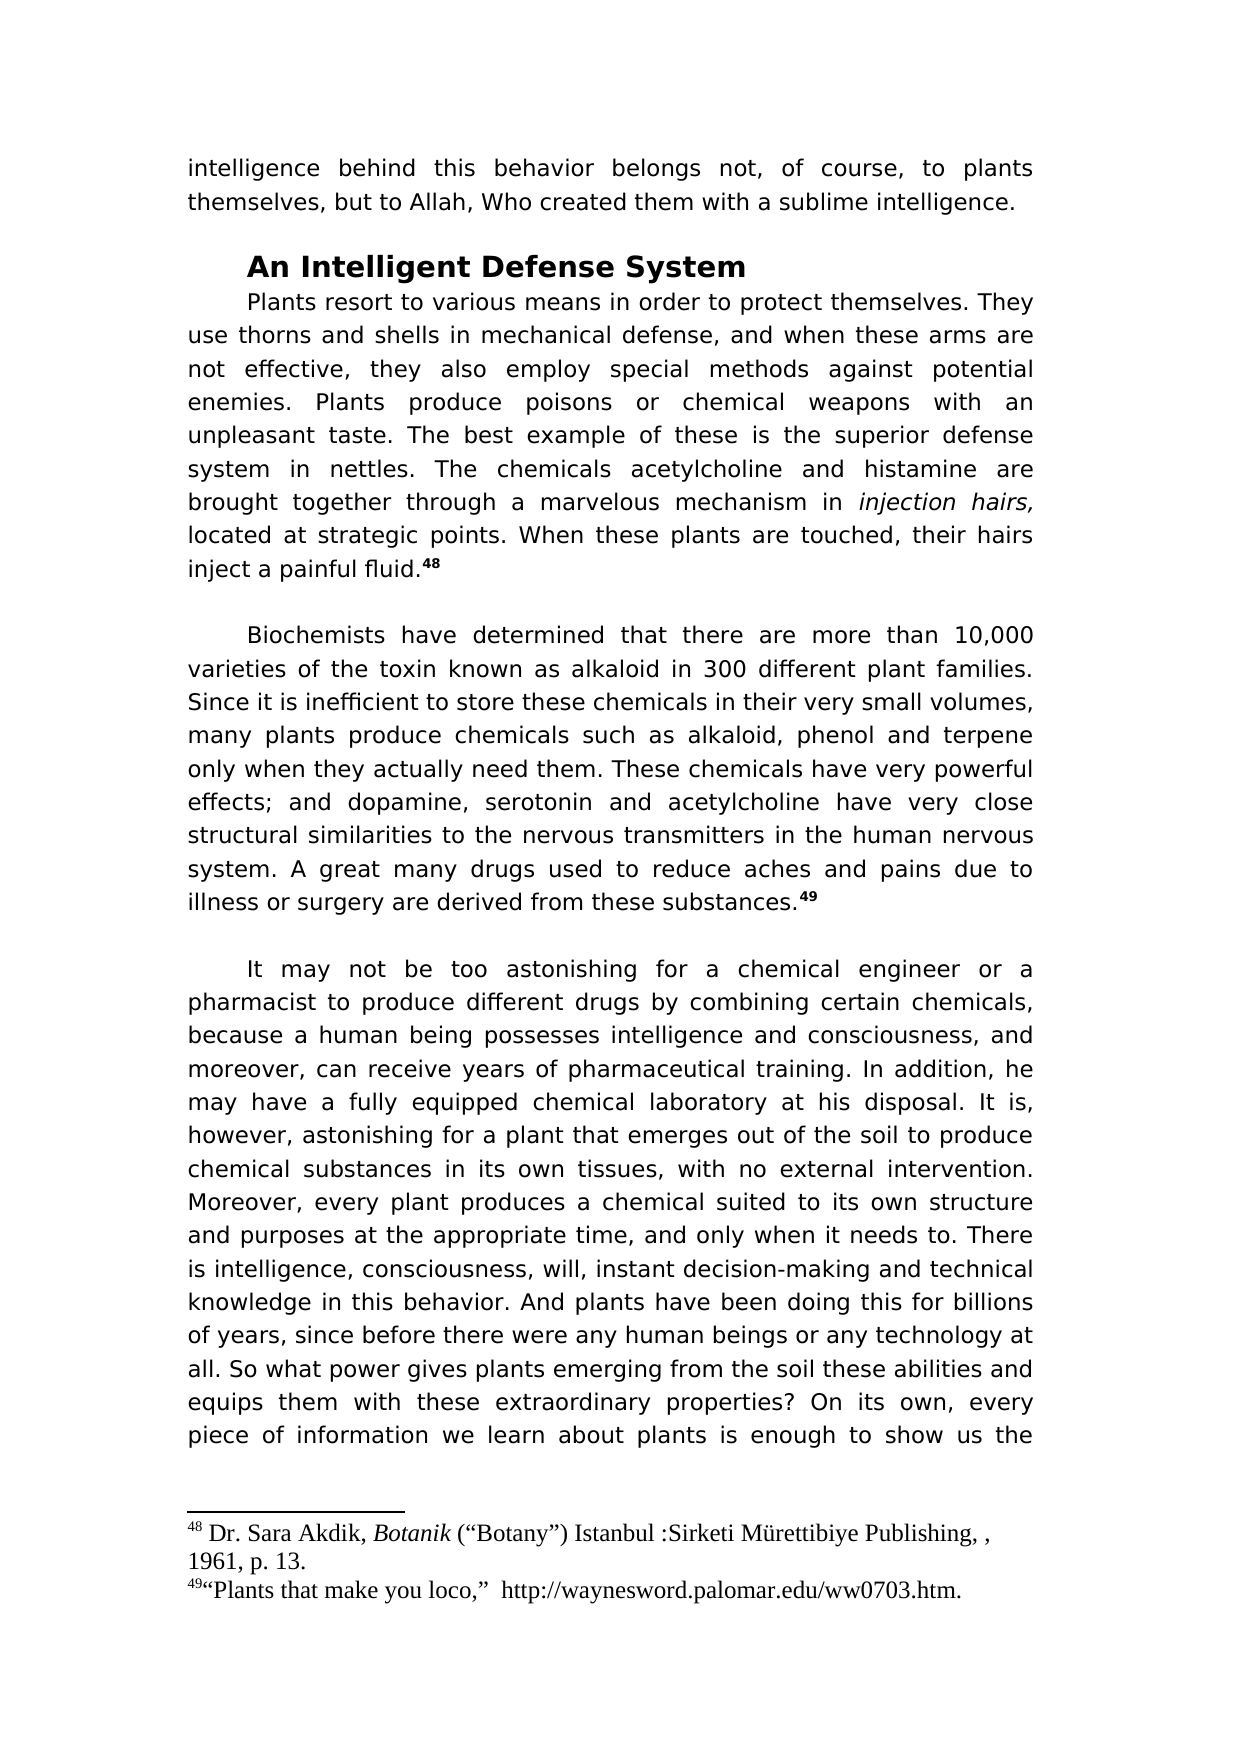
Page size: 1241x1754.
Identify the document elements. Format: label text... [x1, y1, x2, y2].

text intelligence behind this behavior belongs not, of course, to plants themselves, but to Allah, Who created them with a sublime intelligence. [187, 150, 1035, 217]
text “Plants that make you loco,” http://waynesword.palomar.edu/ww0703.htm. [187, 1575, 1053, 1604]
text An Intelligent Defense System [187, 250, 1035, 284]
text Dr. Sara Akdik, Botanik (“Botany”) Istanbul :Sirketi Mürettibiye Publishing, , 1961, p. 13. [187, 1518, 1053, 1575]
text Biochemists have determined that there are more than 10,000 varieties of the toxin known as alkaloid in 300 different plant families. Since it is inefficient to store these chemicals in their very small volumes, many plants produce chemicals such as alkaloid, phenol and terpene only when they actually need them. These chemicals have very powerful effects; and dopamine, serotonin and acetylcholine have very close structural similarities to the nervous transmitters in the human nervous system. A great many drugs used to reduce aches and pains due to illness or surgery are derived from these substances. [187, 617, 1035, 917]
text Plants resort to various means in order to protect themselves. They use thorns and shells in mechanical defense, and when these arms are not effective, they also employ special methods against potential enemies. Plants produce poisons or chemical weapons with an unpleasant taste. The best example of these is the superior defense system in nettles. The chemicals acetylcholine and histamine are brought together through a marvelous mechanism in injection hairs, located at strategic points. When these plants are touched, their hairs inject a painful fluid. [187, 284, 1035, 584]
text It may not be too astonishing for a chemical engineer or a pharmacist to produce different drugs by combining certain chemicals, because a human being possesses intelligence and consciousness, and moreover, can receive years of pharmaceutical training. In addition, he may have a fully equipped chemical laboratory at his disposal. It is, however, astonishing for a plant that emerges out of the soil to produce chemical substances in its own tissues, with no external intervention. Moreover, every plant produces a chemical suited to its own structure and purposes at the appropriate time, and only when it needs to. There is intelligence, consciousness, will, instant decision-making and technical knowledge in this behavior. And plants have been doing this for billions of years, since before there were any human beings or any technology at all. So what power gives plants emerging from the soil these abilities and equips them with these extraordinary properties? On its own, every piece of information we learn about plants is enough to show us the [187, 951, 1035, 1451]
